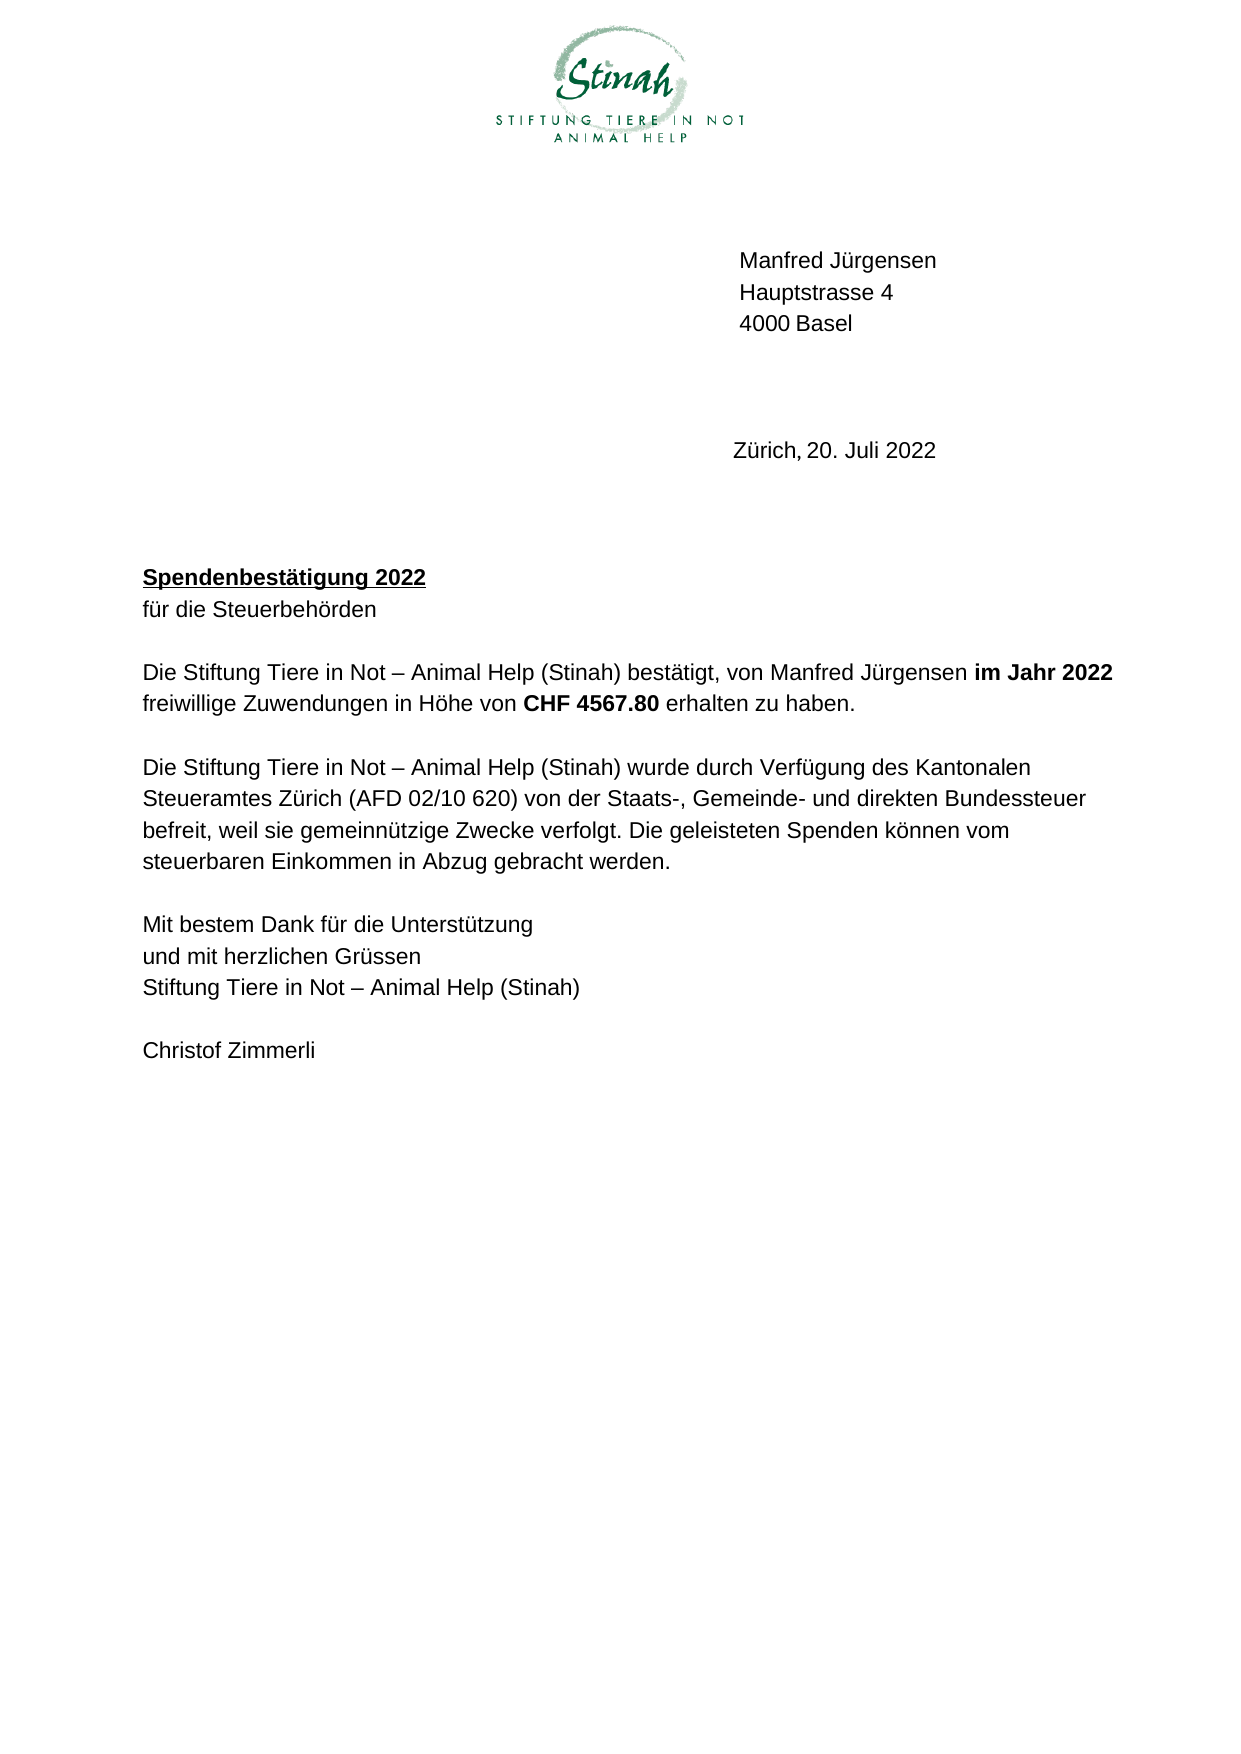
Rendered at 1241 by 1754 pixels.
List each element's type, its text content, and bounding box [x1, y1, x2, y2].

text Spendenbestätigung 2022 [142, 564, 1122, 590]
text Die Stiftung Tiere in Not – Animal Help (Stinah) bestätigt, von Manfred Jürgensen im Jahr 2022 freiwillige Zuwendungen in Höhe von CHF 4567.80 erhalten zu haben. [142, 659, 1122, 717]
text Mit bestem Dank für die Unterstützung [142, 911, 1122, 938]
text und mit herzlichen Grüssen [142, 943, 1122, 969]
text Die Stiftung Tiere in Not – Animal Help (Stinah) wurde durch Verfügung des Kantonalen Steueramtes Zürich (AFD 02/10 620) von der Staats-, Gemeinde- und direkten Bundessteuer befreit, weil sie gemeinnützige Zwecke verfolgt. Die geleisteten Spenden können vom steuerbaren Einkommen in Abzug gebracht werden. [142, 753, 1122, 874]
text 4000 Basel [142, 310, 1122, 337]
text Hauptstrasse 4 [142, 278, 1122, 305]
text Zürich, 20. Juli 2022 [142, 437, 1122, 464]
text Christof Zimmerli [142, 1037, 1122, 1064]
picture [496, 20, 744, 162]
text Manfred Jürgensen [142, 247, 1122, 273]
text Stiftung Tiere in Not – Animal Help (Stinah) [142, 974, 1122, 1001]
text für die Steuerbehörden [142, 596, 1122, 622]
